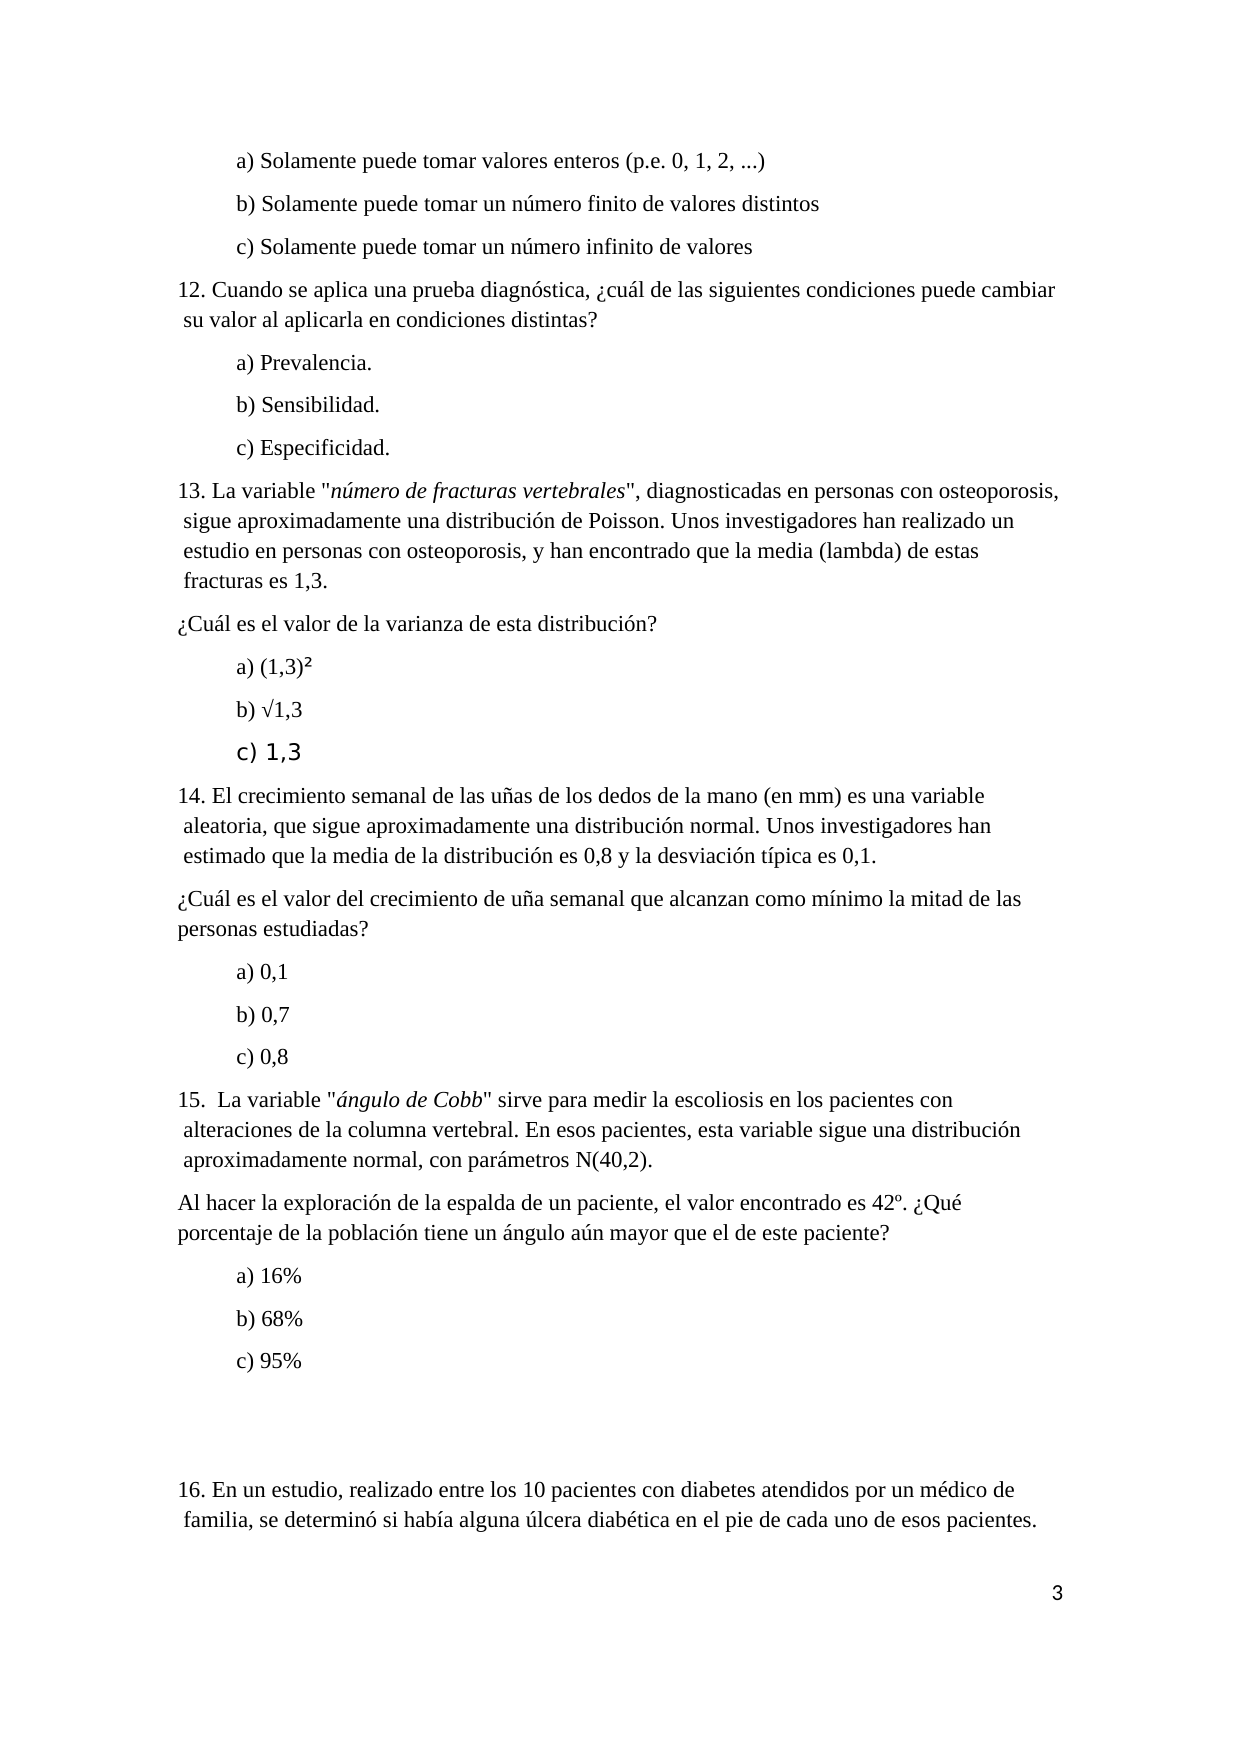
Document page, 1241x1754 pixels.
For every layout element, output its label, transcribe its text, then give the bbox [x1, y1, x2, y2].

list 1,3 [236, 739, 1063, 765]
list La variable "ángulo de Cobb" sirve para medir la escoliosis en los pacientes con alteraciones de la columna vertebral. En esos pacientes, esta variable sigue una distribución aproximadamente normal, con parámetros N(40,2). [177, 1086, 1063, 1173]
list 0,1 [236, 958, 1063, 984]
list Solamente puede tomar un número infinito de valores [236, 233, 1063, 259]
list El crecimiento semanal de las uñas de los dedos de la mano (en mm) es una variable aleatoria, que sigue aproximadamente una distribución normal. Unos investigadores han estimado que la media de la distribución es 0,8 y la desviación típica es 0,1. [177, 782, 1063, 869]
text ¿Cuál es el valor de la varianza de esta distribución? [177, 610, 1063, 636]
list 95% [236, 1347, 1063, 1374]
list √1,3 [236, 696, 1063, 722]
text ¿Cuál es el valor del crecimiento de uña semanal que alcanzan como mínimo la mitad de las personas estudiadas? [177, 885, 1063, 942]
list Especificidad. [236, 434, 1063, 460]
list 0,8 [236, 1043, 1063, 1070]
list 16% [236, 1262, 1063, 1288]
text Al hacer la exploración de la espalda de un paciente, el valor encontrado es 42º. ¿Qué porcentaje de la población tiene un ángulo aún mayor que el de este paciente? [177, 1189, 1063, 1246]
list En un estudio, realizado entre los 10 pacientes con diabetes atendidos por un médico de familia, se determinó si había alguna úlcera diabética en el pie de cada uno de esos pacientes. [177, 1476, 1063, 1532]
list Sensibilidad. [236, 391, 1063, 418]
list Cuando se aplica una prueba diagnóstica, ¿cuál de las siguientes condiciones puede cambiar su valor al aplicarla en condiciones distintas? [177, 276, 1063, 332]
list Prevalencia. [236, 349, 1063, 375]
list La variable "número de fracturas vertebrales", diagnosticadas en personas con osteoporosis, sigue aproximadamente una distribución de Poisson. Unos investigadores han realizado un estudio en personas con osteoporosis, y han encontrado que la media (lambda) de estas fracturas es 1,3. [177, 477, 1063, 594]
list 68% [236, 1305, 1063, 1331]
list 0,7 [236, 1001, 1063, 1027]
list Solamente puede tomar valores enteros (p.e. 0, 1, 2, ...) [236, 148, 1063, 174]
list Solamente puede tomar un número finito de valores distintos [236, 190, 1063, 217]
list (1,3)² [236, 653, 1063, 679]
